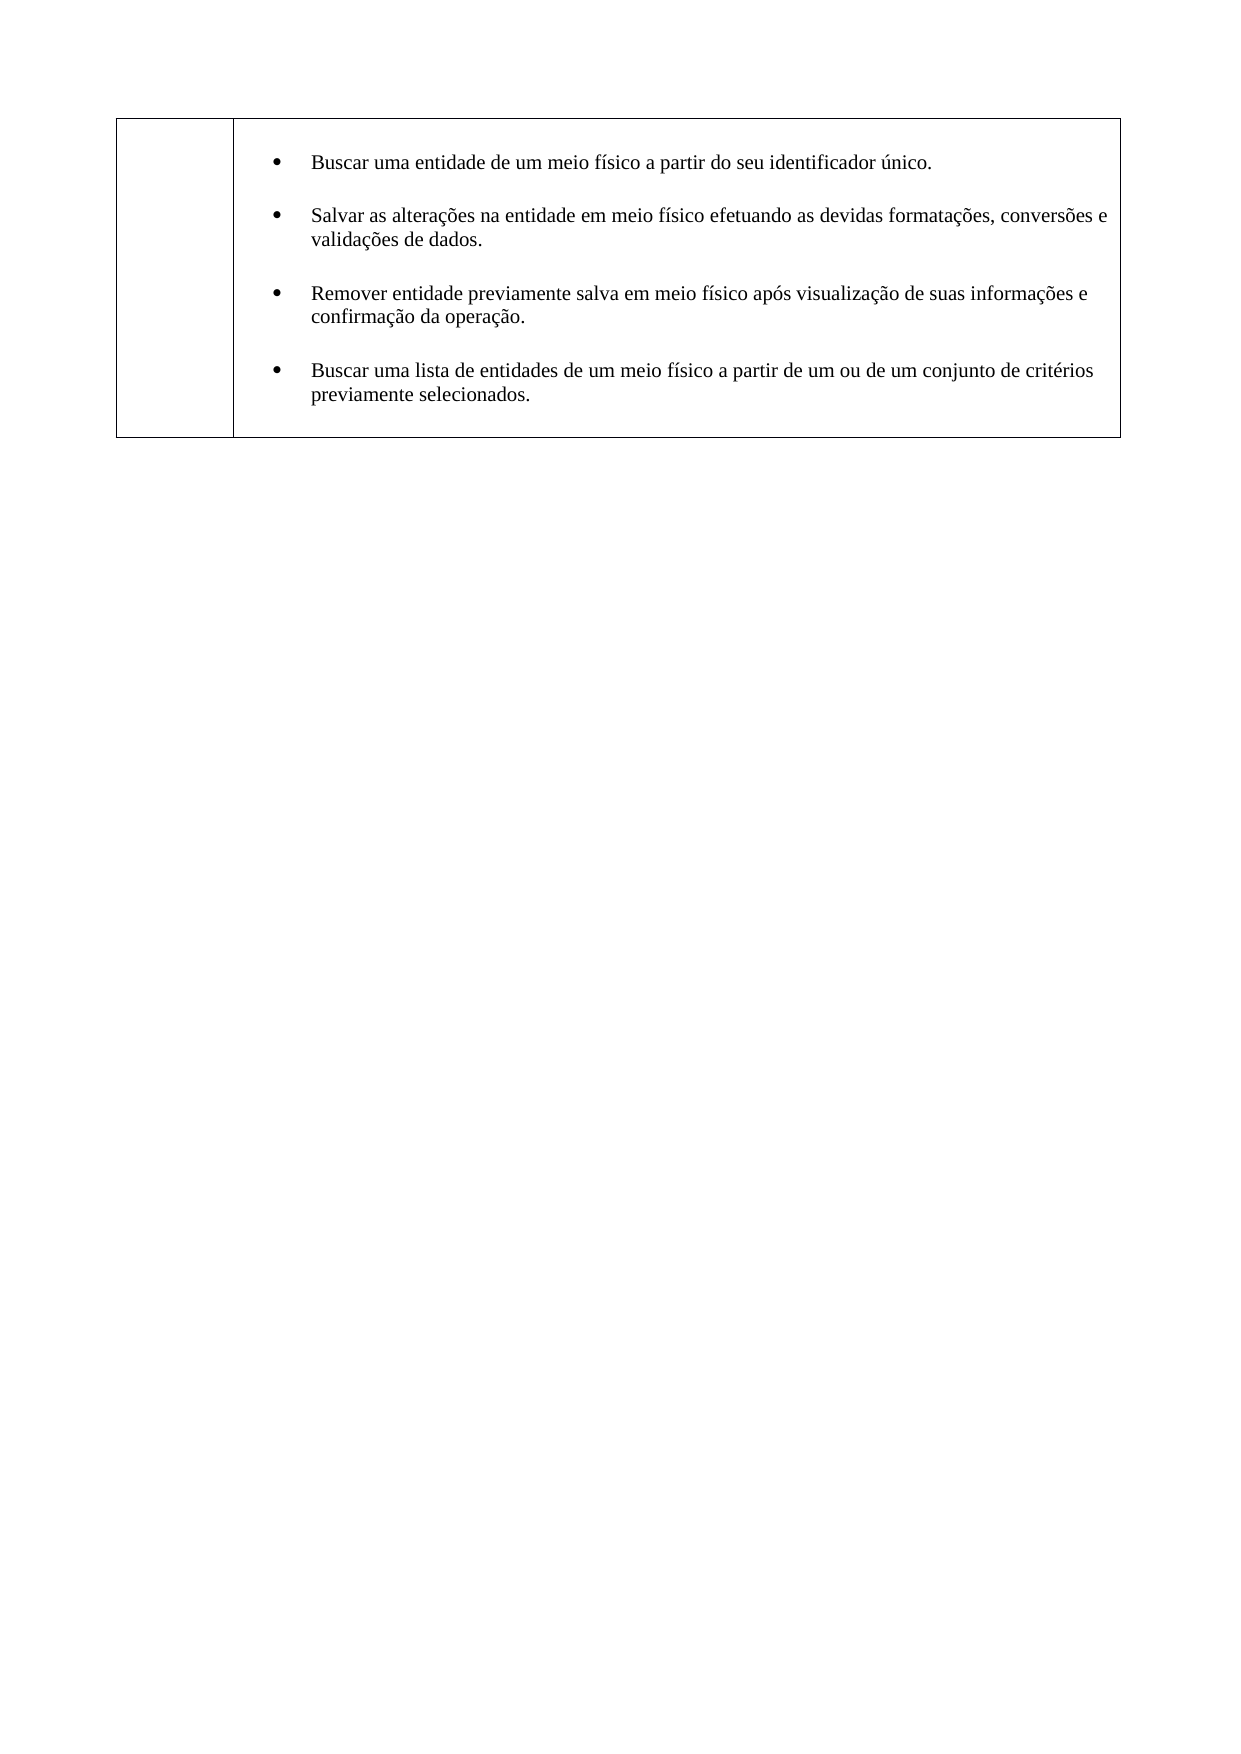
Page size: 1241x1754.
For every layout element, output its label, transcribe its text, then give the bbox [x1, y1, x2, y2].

table_cell Manter entidade 'FaturaCartao' seguindo os requisitos abaixo: Salvar entidade em meio físico efetuando as devidas formatações, conversões e validações de dados. Buscar uma entidade de um meio físico a partir do seu identificador único. Salvar as alterações na entidade em meio físico efetuando as devidas formatações, conversões e validações de dados. Remover entidade previamente salva em meio físico após visualização de suas informações e confirmação da operação. Buscar uma lista de entidades de um meio físico a partir de um ou de um conjunto de critérios previamente selecionados. [234, 119, 1120, 437]
table_cell [117, 119, 233, 437]
